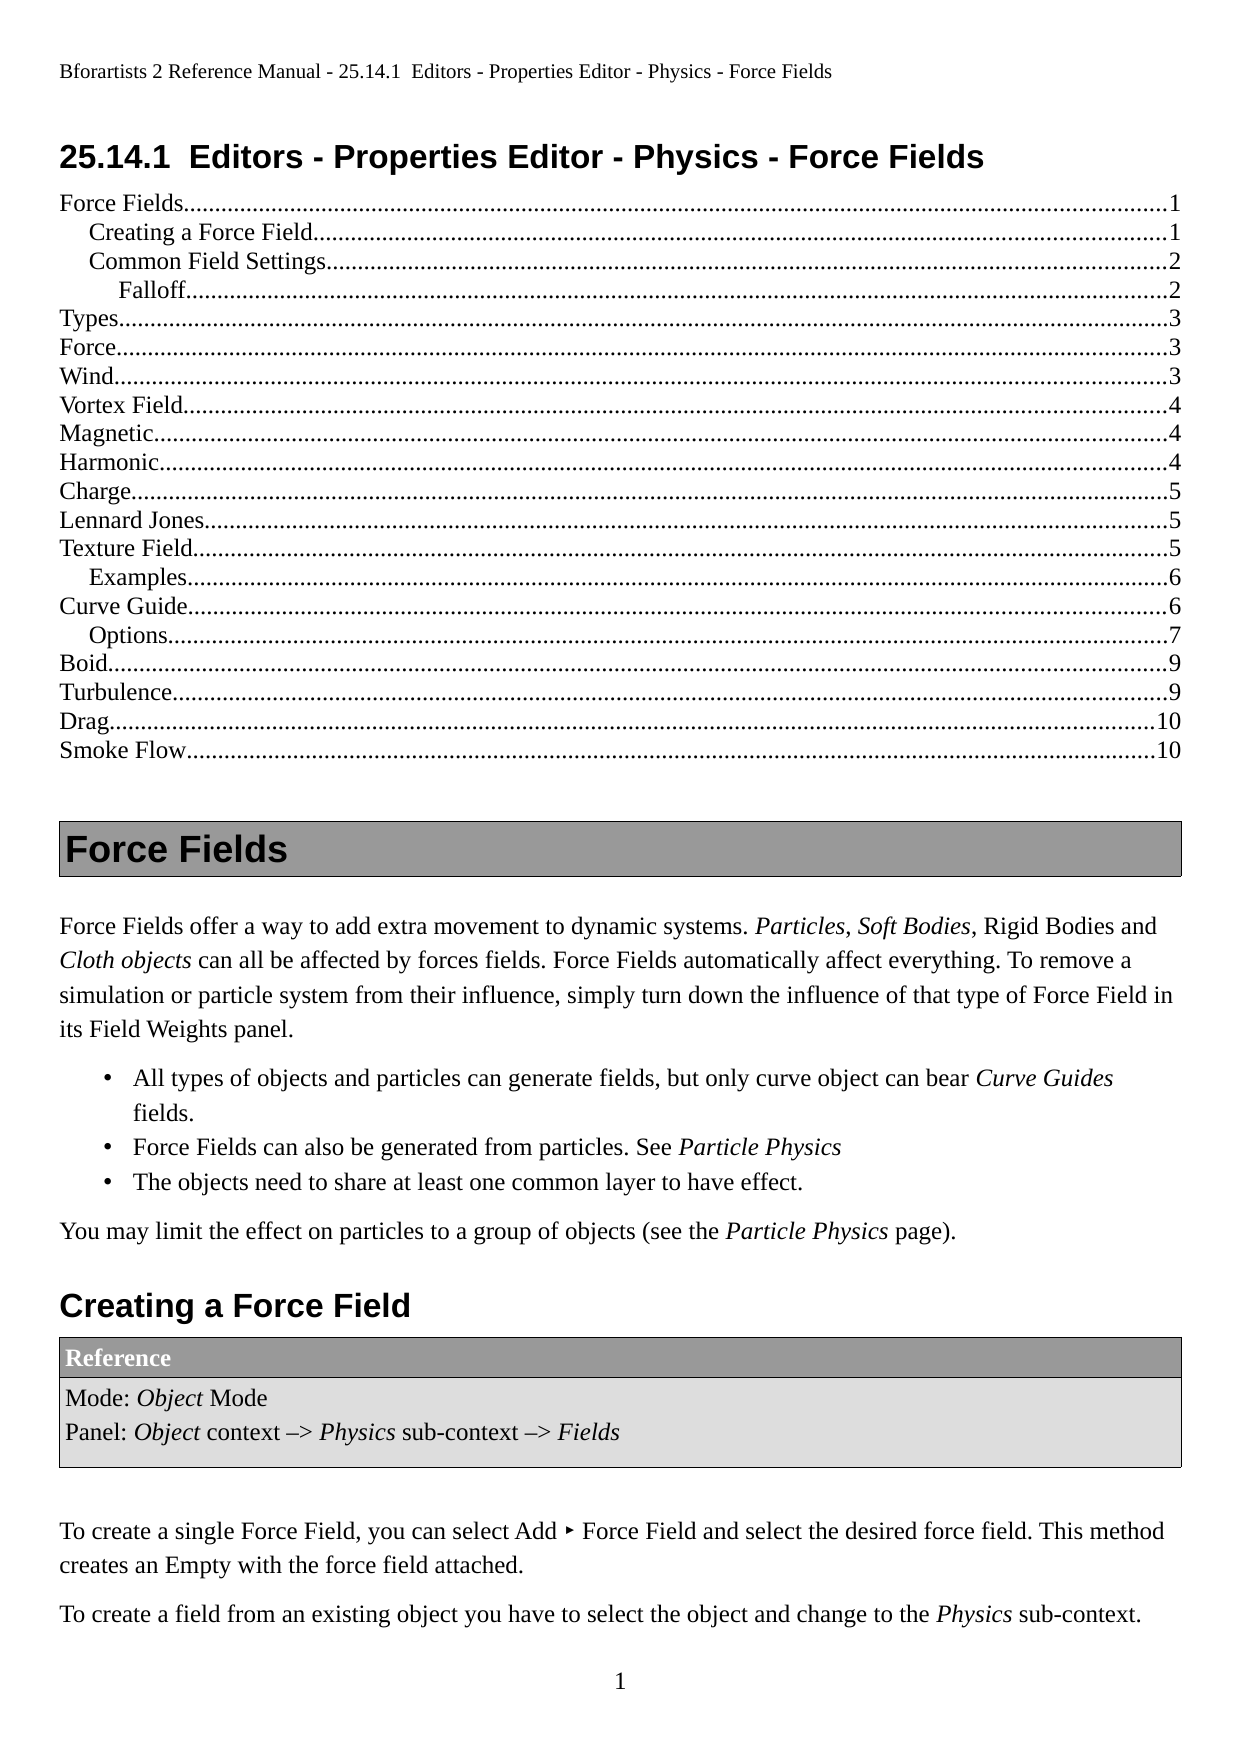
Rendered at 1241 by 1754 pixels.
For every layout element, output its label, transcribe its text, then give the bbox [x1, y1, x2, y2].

text Curve Guide 6 [59, 591, 1181, 620]
text Vortex Field 4 [59, 390, 1181, 418]
list The objects need to share at least one common layer to have effect. [103, 1167, 1181, 1196]
text Charge 5 [59, 476, 1181, 505]
subtitle 25.14.1 Editors - Properties Editor - Physics - Force Fields [59, 138, 1181, 176]
text Options 7 [88, 620, 1181, 648]
text Force Fields 1 [59, 188, 1181, 217]
text Force Fields offer a way to add extra movement to dynamic systems. Particles, Soft Bodies, Rigid Bodies and Cloth objects can all be affected by forces fields. Force Fields automatically affect everything. To remove a simulation or particle system from their influence, simply turn down the influence of that type of Force Field in its Field Weights panel. [59, 911, 1181, 1043]
text Smoke Flow 10 [59, 735, 1181, 763]
text Wind 3 [59, 361, 1181, 390]
text You may limit the effect on particles to a group of objects (see the Particle Physics page). [59, 1216, 1181, 1244]
text Creating a Force Field 1 [88, 217, 1181, 246]
text Drag 10 [59, 706, 1181, 735]
text Force 3 [59, 332, 1181, 361]
list Force Fields can also be generated from particles. See Particle Physics [103, 1132, 1181, 1161]
text Common Field Settings 2 [88, 246, 1181, 275]
text To create a field from an existing object you have to select the object and change to the Physics sub-context. [59, 1599, 1181, 1628]
table_header Force Fields [60, 822, 1181, 876]
text Lennard Jones 5 [59, 505, 1181, 533]
table_header Reference [60, 1338, 1181, 1377]
text To create a single Force Field, you can select Add ‣ Force Field and select the desired force field. This method creates an Empty with the force field attached. [59, 1516, 1181, 1579]
subtitle Creating a Force Field [59, 1286, 1181, 1324]
list All types of objects and particles can generate fields, but only curve object can bear Curve Guides fields. [103, 1063, 1181, 1127]
text Types 3 [59, 303, 1181, 332]
text Falloff 2 [118, 275, 1181, 303]
text Magnetic 4 [59, 418, 1181, 447]
text Harmonic 4 [59, 447, 1181, 476]
table_cell Mode: Object Mode Panel: Object context –> Physics sub-context –> Fields [60, 1378, 1181, 1467]
text Examples 6 [88, 562, 1181, 591]
text Turbulence 9 [59, 677, 1181, 706]
text Boid 9 [59, 648, 1181, 677]
text Texture Field 5 [59, 533, 1181, 562]
